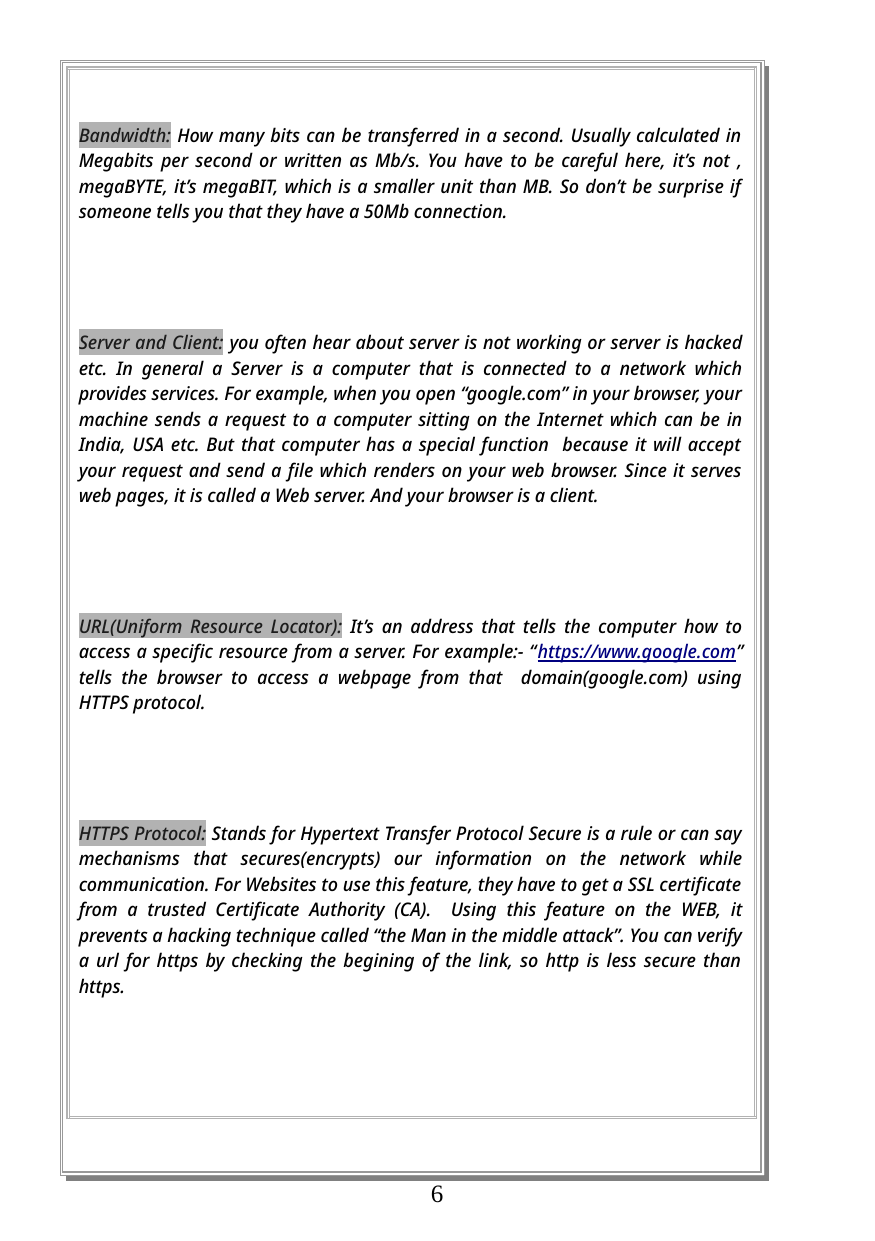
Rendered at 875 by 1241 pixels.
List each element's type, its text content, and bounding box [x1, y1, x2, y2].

text HTTPS Protocol: Stands for Hypertext Transfer Protocol Secure is a rule or can say mechanisms that secures(encrypts) our information on the network while communication. For Websites to use this feature, they have to get a SSL certificate from a trusted Certificate Authority (CA). Using this feature on the WEB, it prevents a hacking technique called “the Man in the middle attack”. You can verify a url for https by checking the begining of the link, so http is less secure than https. [70, 808, 754, 999]
text Bandwidth: How many bits can be transferred in a second. Usually calculated in Megabits per second or written as Mb/s. You have to be careful here, it’s not , megaBYTE, it’s megaBIT, which is a smaller unit than MB. So don’t be surprise if someone tells you that they have a 50Mb connection. [70, 110, 754, 224]
text URL(Uniform Resource Locator): It’s an address that tells the computer how to access a specific resource from a server. For example:- “https://www.google.com” tells the browser to access a webpage from that domain(google.com) using HTTPS protocol. [70, 601, 754, 715]
text Server and Client: you often hear about server is not working or server is hacked etc. In general a Server is a computer that is connected to a network which provides services. For example, when you open “google.com” in your browser, your machine sends a request to a computer sitting on the Internet which can be in India, USA etc. But that computer has a special function because it will accept your request and send a file which renders on your web browser. Since it serves web pages, it is called a Web server. And your browser is a client. [70, 317, 754, 508]
